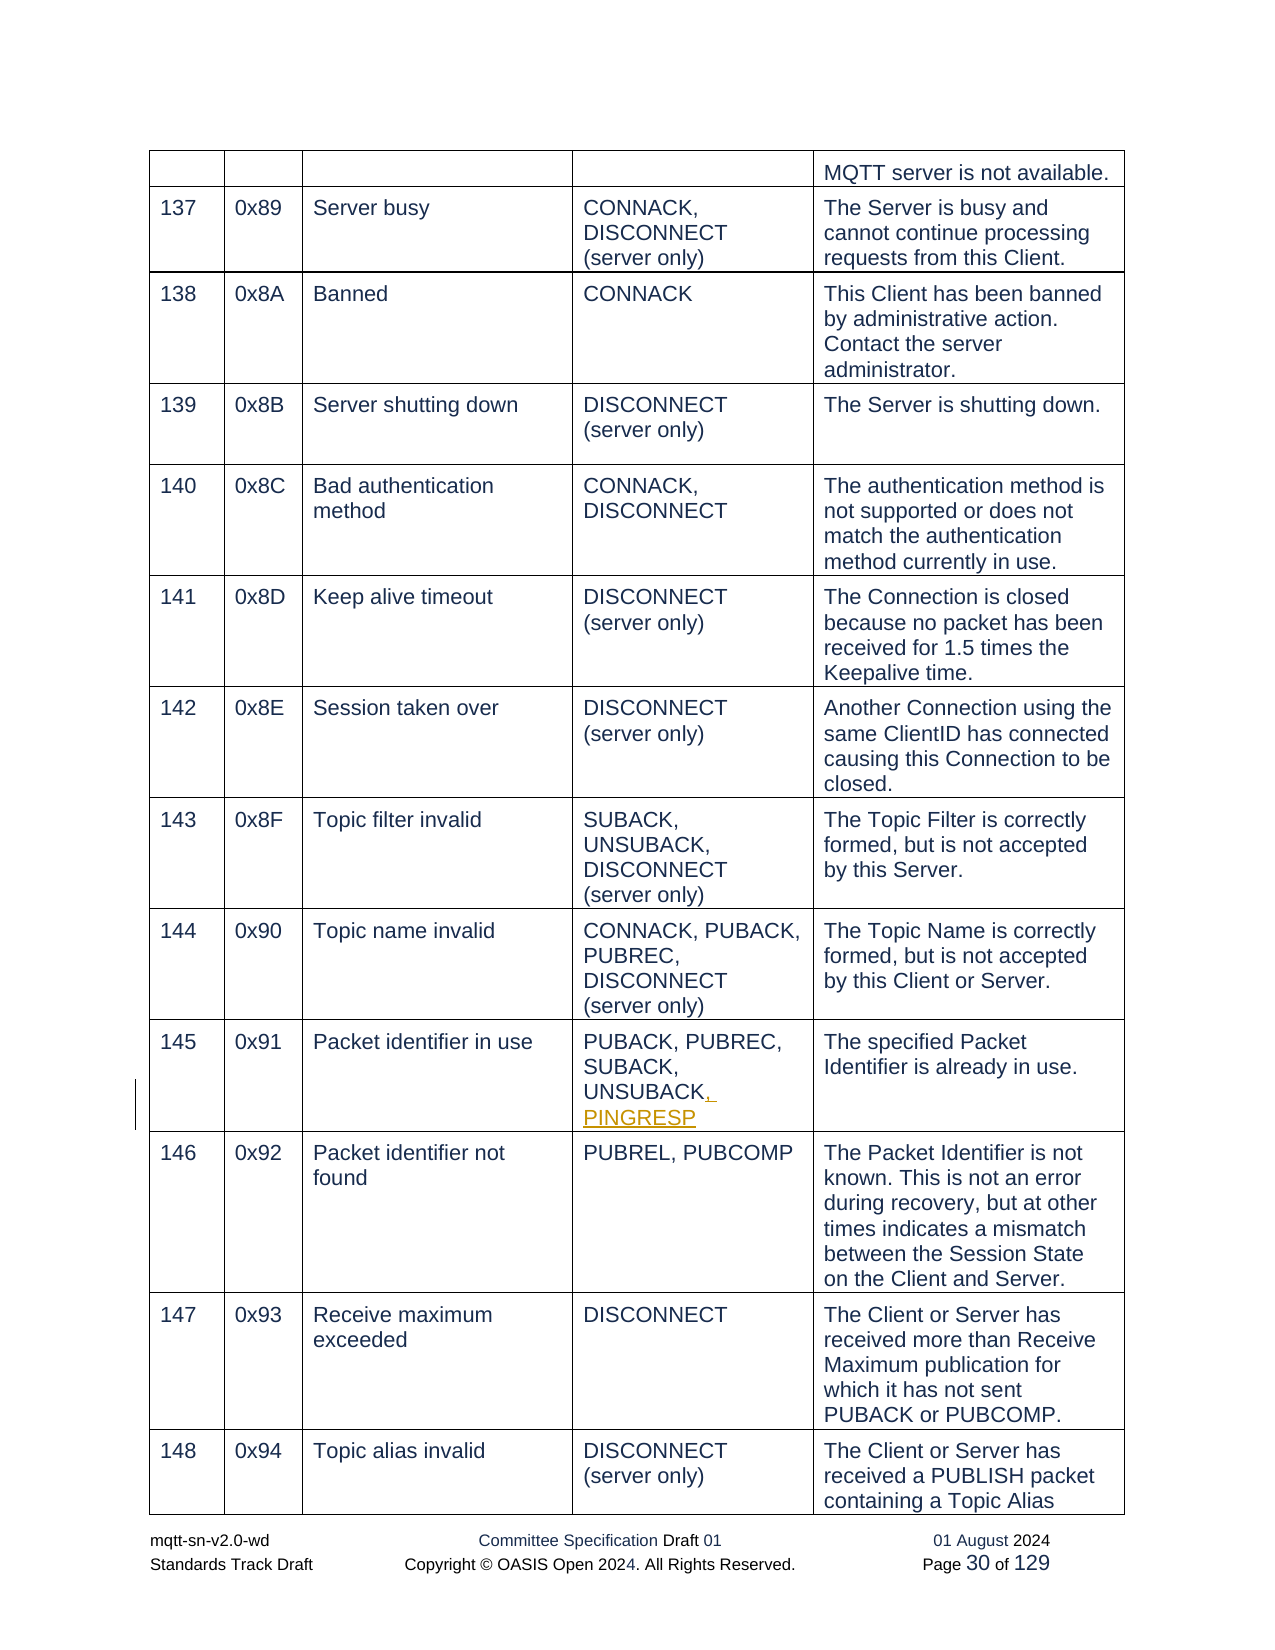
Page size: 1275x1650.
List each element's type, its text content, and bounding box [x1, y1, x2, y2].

table_cell 0x8C [225, 465, 302, 575]
table_cell CONNACK [573, 273, 813, 383]
table_cell The authentication method is not supported or does not match the authentication method currently in use. [814, 465, 1124, 575]
table_cell Receive maximum exceeded [303, 1293, 572, 1428]
table_cell 145 [150, 1020, 224, 1131]
table_cell The Connection is closed because no packet has been received for 1.5 times the Keepalive time. [814, 576, 1124, 686]
table_cell DISCONNECT [573, 1293, 813, 1428]
table_cell 146 [150, 1132, 224, 1292]
table_cell CONNACK, DISCONNECT (server only) [573, 187, 813, 271]
table_cell The Server is busy and cannot continue processing requests from this Client. [814, 187, 1124, 271]
table_cell 142 [150, 687, 224, 797]
table_cell 0x8E [225, 687, 302, 797]
table_cell Packet identifier in use [303, 1020, 572, 1131]
table_cell 0x91 [225, 1020, 302, 1131]
table_cell PUBREL, PUBCOMP [573, 1132, 813, 1292]
table_cell MQTT server is not available. [814, 151, 1124, 186]
table_cell The Topic Name is correctly formed, but is not accepted by this Client or Server. [814, 909, 1124, 1019]
table_cell The Client or Server has received more than Receive Maximum publication for which it has not sent PUBACK or PUBCOMP. [814, 1293, 1124, 1428]
table_cell Bad authentication method [303, 465, 572, 575]
table_cell CONNACK, PUBACK, PUBREC, DISCONNECT (server only) [573, 909, 813, 1019]
table_cell 141 [150, 576, 224, 686]
table_cell 0x8B [225, 384, 302, 464]
table_cell The Client or Server has received a PUBLISH packet containing a Topic Alias [814, 1430, 1124, 1513]
table_cell 0x8A [225, 273, 302, 383]
table_cell DISCONNECT (server only) [573, 1430, 813, 1513]
table_cell Another Connection using the same ClientID has connected causing this Connection to be closed. [814, 687, 1124, 797]
table_cell This Client has been banned by administrative action. Contact the server administrator. [814, 273, 1124, 383]
table_cell 0x90 [225, 909, 302, 1019]
table_cell [573, 151, 813, 186]
table_cell DISCONNECT (server only) [573, 687, 813, 797]
table_cell 148 [150, 1430, 224, 1513]
table_cell DISCONNECT (server only) [573, 576, 813, 686]
table_cell Server shutting down [303, 384, 572, 464]
table_cell [150, 151, 224, 186]
table_cell The Topic Filter is correctly formed, but is not accepted by this Server. [814, 798, 1124, 908]
table_cell [303, 151, 572, 186]
table_cell Banned [303, 273, 572, 383]
table_cell Topic alias invalid [303, 1430, 572, 1513]
table_cell 0x8D [225, 576, 302, 686]
table_cell [225, 151, 302, 186]
table_cell 137 [150, 187, 224, 271]
table_cell 0x92 [225, 1132, 302, 1292]
table_cell 0x93 [225, 1293, 302, 1428]
table_cell Packet identifier not found [303, 1132, 572, 1292]
table_cell Keep alive timeout [303, 576, 572, 686]
table_cell 143 [150, 798, 224, 908]
table_cell 0x8F [225, 798, 302, 908]
table_cell 147 [150, 1293, 224, 1428]
table_cell Topic name invalid [303, 909, 572, 1019]
table_cell SUBACK, UNSUBACK, DISCONNECT (server only) [573, 798, 813, 908]
table_cell PUBACK, PUBREC, SUBACK, UNSUBACK, PINGRESP [573, 1020, 813, 1131]
table_cell 144 [150, 909, 224, 1019]
table_cell 0x89 [225, 187, 302, 271]
table_cell The specified Packet Identifier is already in use. [814, 1020, 1124, 1131]
table_cell Topic filter invalid [303, 798, 572, 908]
table_cell DISCONNECT (server only) [573, 384, 813, 464]
table_cell 138 [150, 273, 224, 383]
table_cell 0x94 [225, 1430, 302, 1513]
table_cell 139 [150, 384, 224, 464]
table_cell 140 [150, 465, 224, 575]
table_cell CONNACK, DISCONNECT [573, 465, 813, 575]
table_cell Session taken over [303, 687, 572, 797]
table_cell Server busy [303, 187, 572, 271]
table_cell The Server is shutting down. [814, 384, 1124, 464]
table_cell The Packet Identifier is not known. This is not an error during recovery, but at other times indicates a mismatch between the Session State on the Client and Server. [814, 1132, 1124, 1292]
